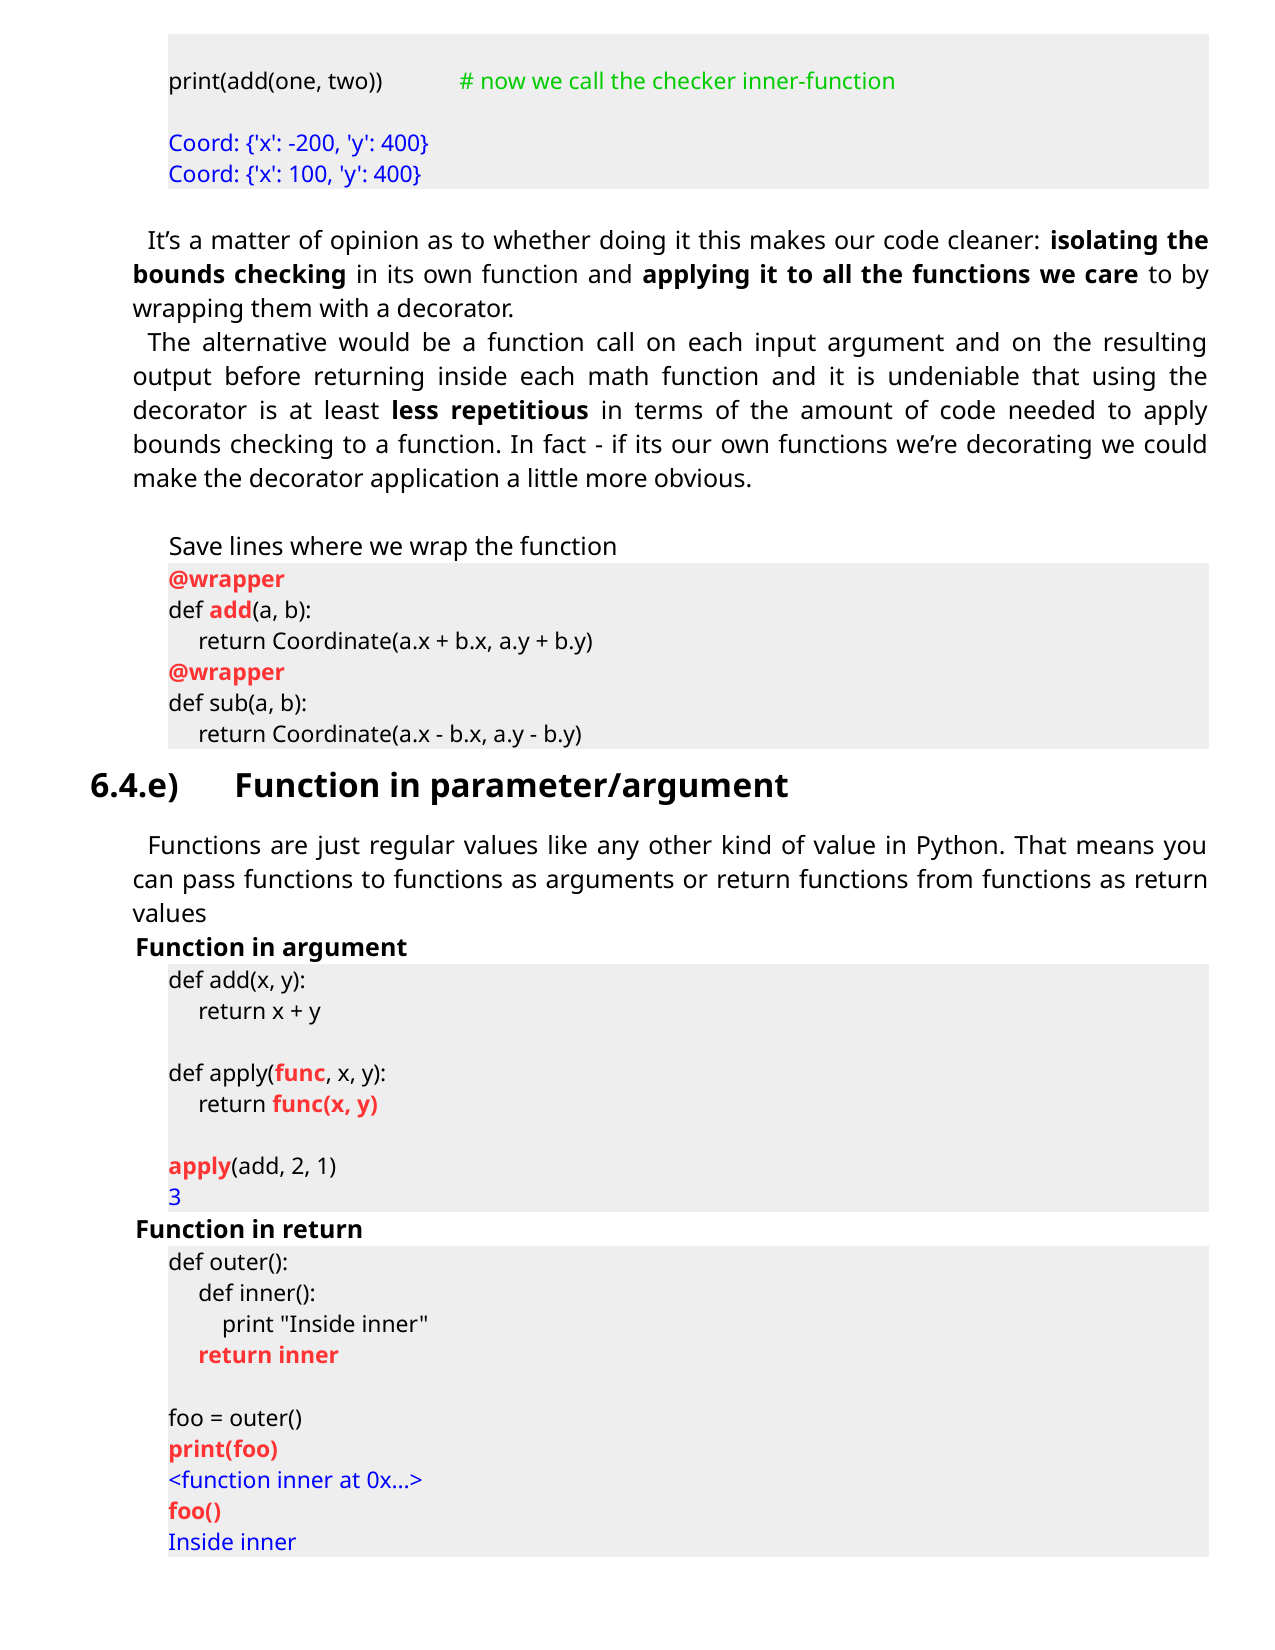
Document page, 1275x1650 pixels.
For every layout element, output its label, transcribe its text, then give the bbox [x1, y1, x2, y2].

subtitle Function in parameter/argument [90, 761, 1209, 807]
text return Coordinate(a.x + b.x, a.y + b.y) [168, 625, 1209, 656]
text Coord: {'x': 100, 'y': 400} [168, 158, 1209, 189]
text print "Inside inner" [168, 1308, 1209, 1339]
text print(add(one, two)) # now we call the checker inner-function [168, 65, 1209, 96]
text print(foo) [168, 1432, 1209, 1463]
text Functions are just regular values like any other kind of value in Python. That means you can pass functions to functions as arguments or return functions from functions as return values [132, 828, 1209, 930]
text Inside inner [168, 1526, 1209, 1557]
text def apply(func, x, y): [168, 1057, 1209, 1088]
list Function in argument [135, 930, 1209, 964]
text foo = outer() [168, 1401, 1209, 1432]
text apply(add, 2, 1) [168, 1150, 1209, 1181]
text Coord: {'x': -200, 'y': 400} [168, 127, 1209, 158]
text return Coordinate(a.x - b.x, a.y - b.y) [168, 718, 1209, 749]
text @wrapper [168, 656, 1209, 687]
text def add(x, y): [168, 964, 1209, 995]
text def add(a, b): [168, 594, 1209, 625]
text def sub(a, b): [168, 687, 1209, 718]
text foo() [168, 1494, 1209, 1526]
list Function in return [135, 1212, 1209, 1246]
text def inner(): [168, 1277, 1209, 1308]
text It’s a matter of opinion as to whether doing it this makes our code cleaner: isolating the bounds checking in its own function and applying it to all the functions we care to by wrapping them with a decorator. [132, 223, 1209, 325]
text 3 [168, 1181, 1209, 1212]
text return inner [168, 1339, 1209, 1370]
text return x + y [168, 995, 1209, 1026]
text def outer(): [168, 1246, 1209, 1277]
text <function inner at 0x...> [168, 1463, 1209, 1494]
text Save lines where we wrap the function [168, 529, 1209, 563]
text return func(x, y) [168, 1088, 1209, 1119]
text @wrapper [168, 563, 1209, 594]
text The alternative would be a function call on each input argument and on the resulting output before returning inside each math function and it is undeniable that using the decorator is at least less repetitious in terms of the amount of code needed to apply bounds checking to a function. In fact - if its our own functions we’re decorating we could make the decorator application a little more obvious. [132, 325, 1209, 495]
